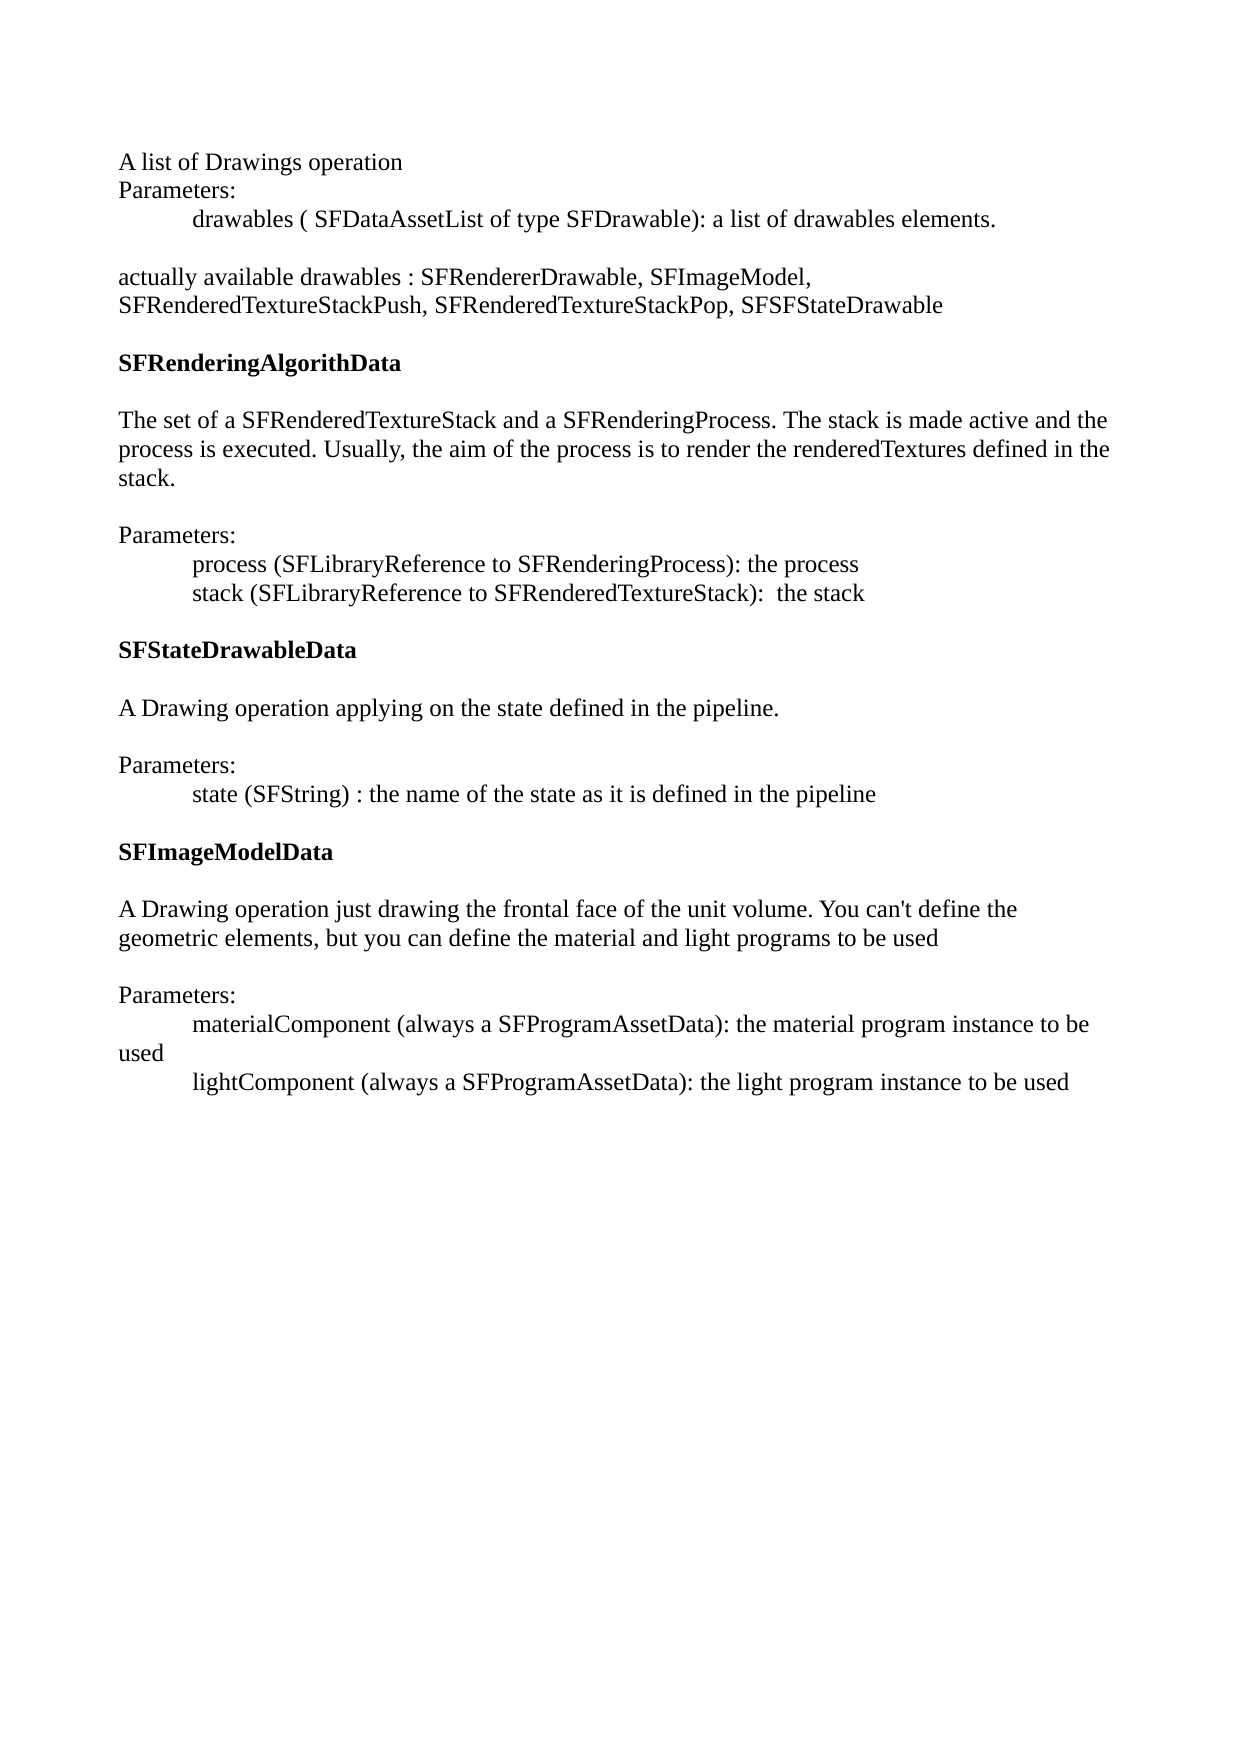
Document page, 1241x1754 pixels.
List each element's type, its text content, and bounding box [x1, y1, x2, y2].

text lightComponent (always a SFProgramAssetData): the light program instance to be used [118, 1067, 1122, 1096]
text actually available drawables : SFRendererDrawable, SFImageModel, SFRenderedTextureStackPush, SFRenderedTextureStackPop, SFSFStateDrawable [118, 262, 1122, 319]
text materialComponent (always a SFProgramAssetData): the material program instance to be used [118, 1009, 1122, 1067]
text process (SFLibraryReference to SFRenderingProcess): the process [118, 549, 1122, 578]
text SFImageModelData [118, 837, 1122, 866]
text state (SFString) : the name of the state as it is defined in the pipeline [118, 779, 1122, 808]
text Parameters: [118, 521, 1122, 549]
text SFStateDrawableData [118, 636, 1122, 664]
text drawables ( SFDataAssetList of type SFDrawable): a list of drawables elements. [118, 204, 1122, 233]
text SFRenderingAlgorithData [118, 348, 1122, 377]
text Parameters: [118, 176, 1122, 204]
text The set of a SFRenderedTextureStack and a SFRenderingProcess. The stack is made active and the process is executed. Usually, the aim of the process is to render the renderedTextures defined in the stack. [118, 406, 1122, 492]
text A list of Drawings operation [118, 147, 1122, 176]
text stack (SFLibraryReference to SFRenderedTextureStack): the stack [118, 578, 1122, 607]
text Parameters: [118, 751, 1122, 779]
text A Drawing operation just drawing the frontal face of the unit volume. You can't define the geometric elements, but you can define the material and light programs to be used [118, 894, 1122, 952]
text A Drawing operation applying on the state defined in the pipeline. [118, 693, 1122, 722]
text Parameters: [118, 981, 1122, 1009]
